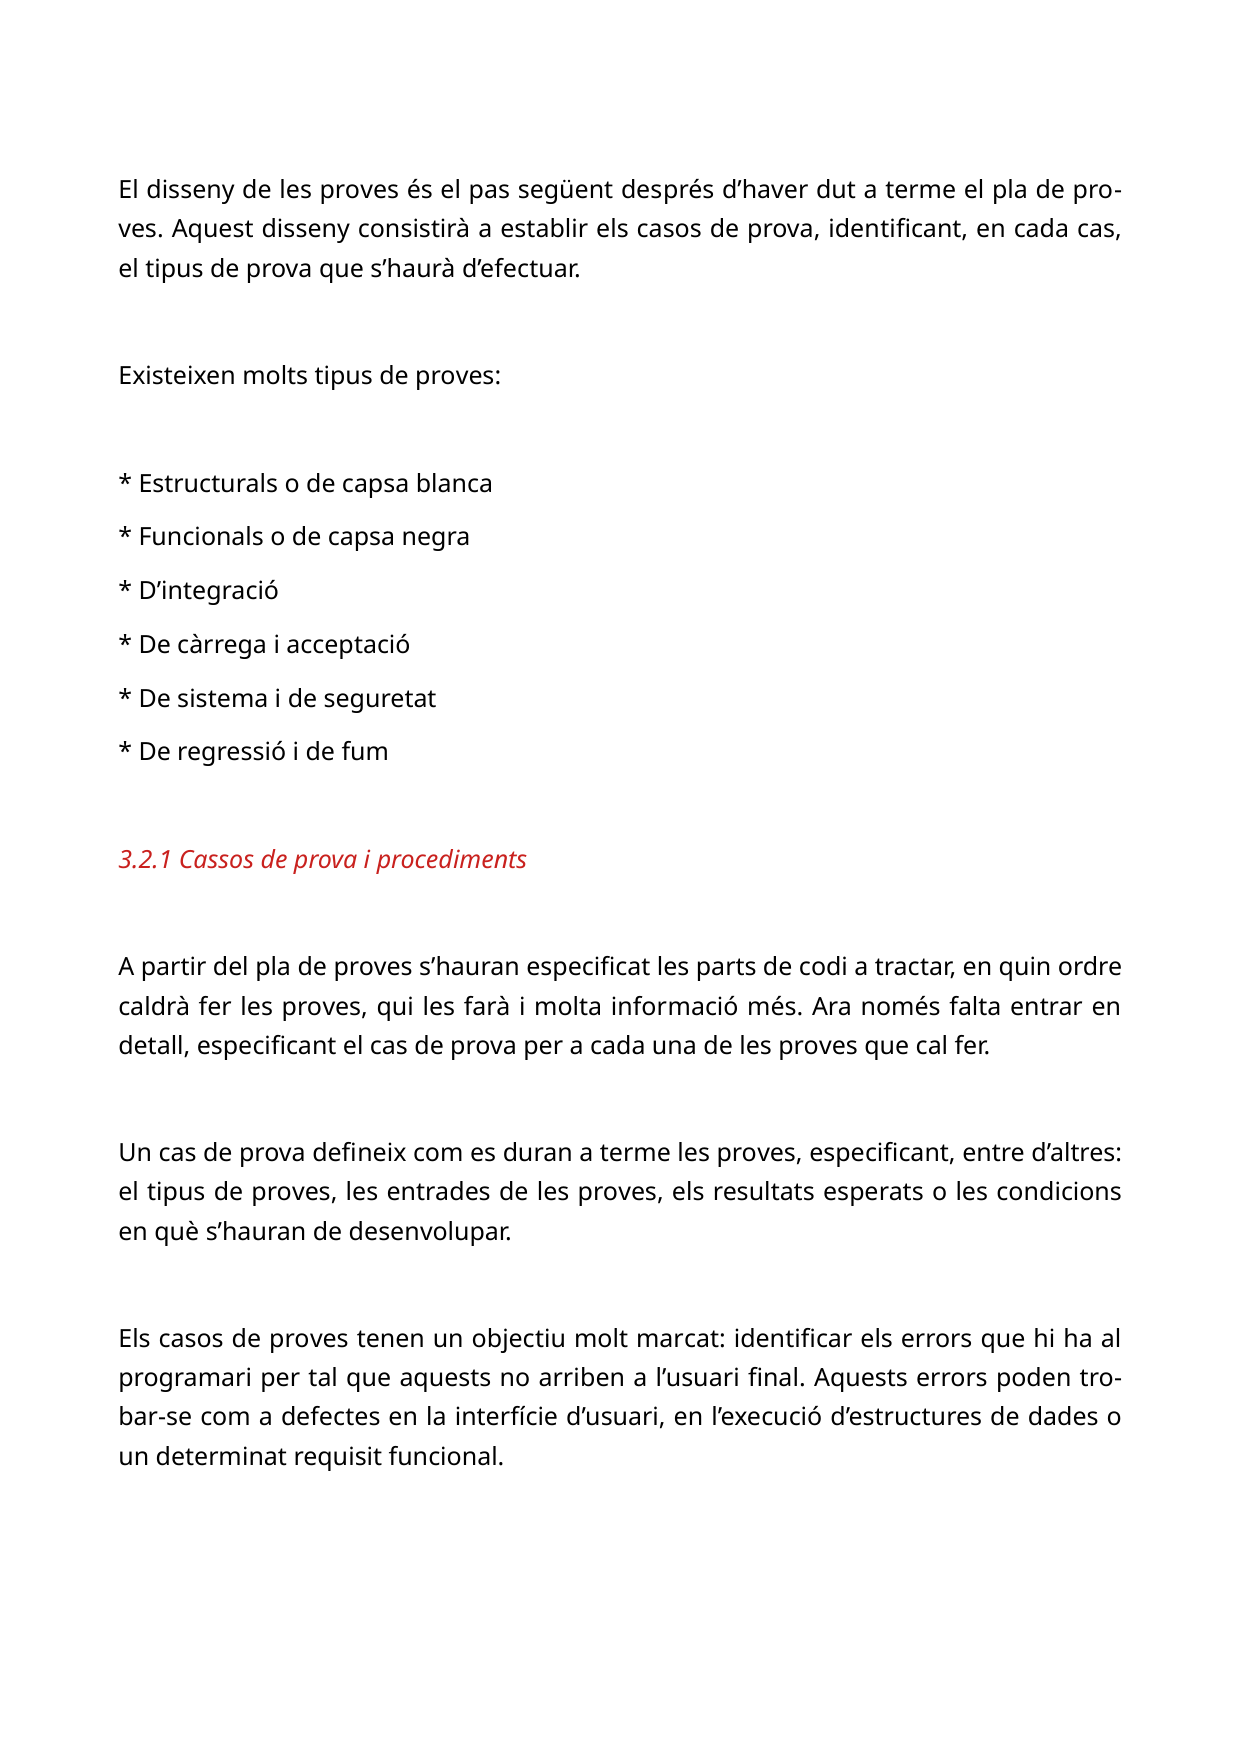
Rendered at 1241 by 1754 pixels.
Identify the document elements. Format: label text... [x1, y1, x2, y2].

text * Estruc­tu­rals o de capsa blanca [118, 465, 1122, 499]
text * Fun­ci­o­nals o de capsa negra [118, 519, 1122, 553]
text * De sis­tema i de segu­re­tat [118, 680, 1122, 714]
text * De regres­sió i de fum [118, 734, 1122, 768]
text El dis­seny de les pro­ves és el pas següent des­prés d’haver dut a terme el pla de pro­ves. Aquest dis­seny con­sis­tirà a esta­blir els casos de prova, iden­ti­fi­cant, en cada cas, el tipus de prova que s’haurà d’efec­tuar. [118, 172, 1122, 284]
text 3.2.1 Cassos de prova i procediments [118, 841, 1122, 876]
text Un cas de prova defi­neix com es duran a terme les pro­ves, espe­ci­fi­cant, entre d’altres: el tipus de pro­ves, les entra­des de les pro­ves, els resul­tats espe­rats o les con­di­ci­ons en què s’hau­ran de desen­vo­lu­par. [118, 1135, 1122, 1247]
text * De càr­rega i accep­ta­ció [118, 626, 1122, 661]
text * D’inte­gra­ció [118, 573, 1122, 607]
text Els casos de pro­ves tenen un objec­tiu molt mar­cat: iden­ti­fi­car els errors que hi ha al progra­mari per tal que aquests no arri­ben a l’usu­ari final. Aquests errors poden tro­bar-se com a defec­tes en la inter­fí­cie d’usu­ari, en l’exe­cu­ció d’estruc­tu­res de dades o un determi­nat requi­sit fun­ci­o­nal. [118, 1321, 1122, 1472]
text Exis­tei­xen molts tipus de pro­ves: [118, 358, 1122, 392]
text A par­tir del pla de pro­ves s’hau­ran espe­ci­fi­cat les parts de codi a trac­tar, en quin ordre cal­drà fer les pro­ves, qui les farà i molta infor­ma­ció més. Ara només falta entrar en detall, espe­ci­fi­cant el cas de prova per a cada una de les pro­ves que cal fer. [118, 949, 1122, 1061]
